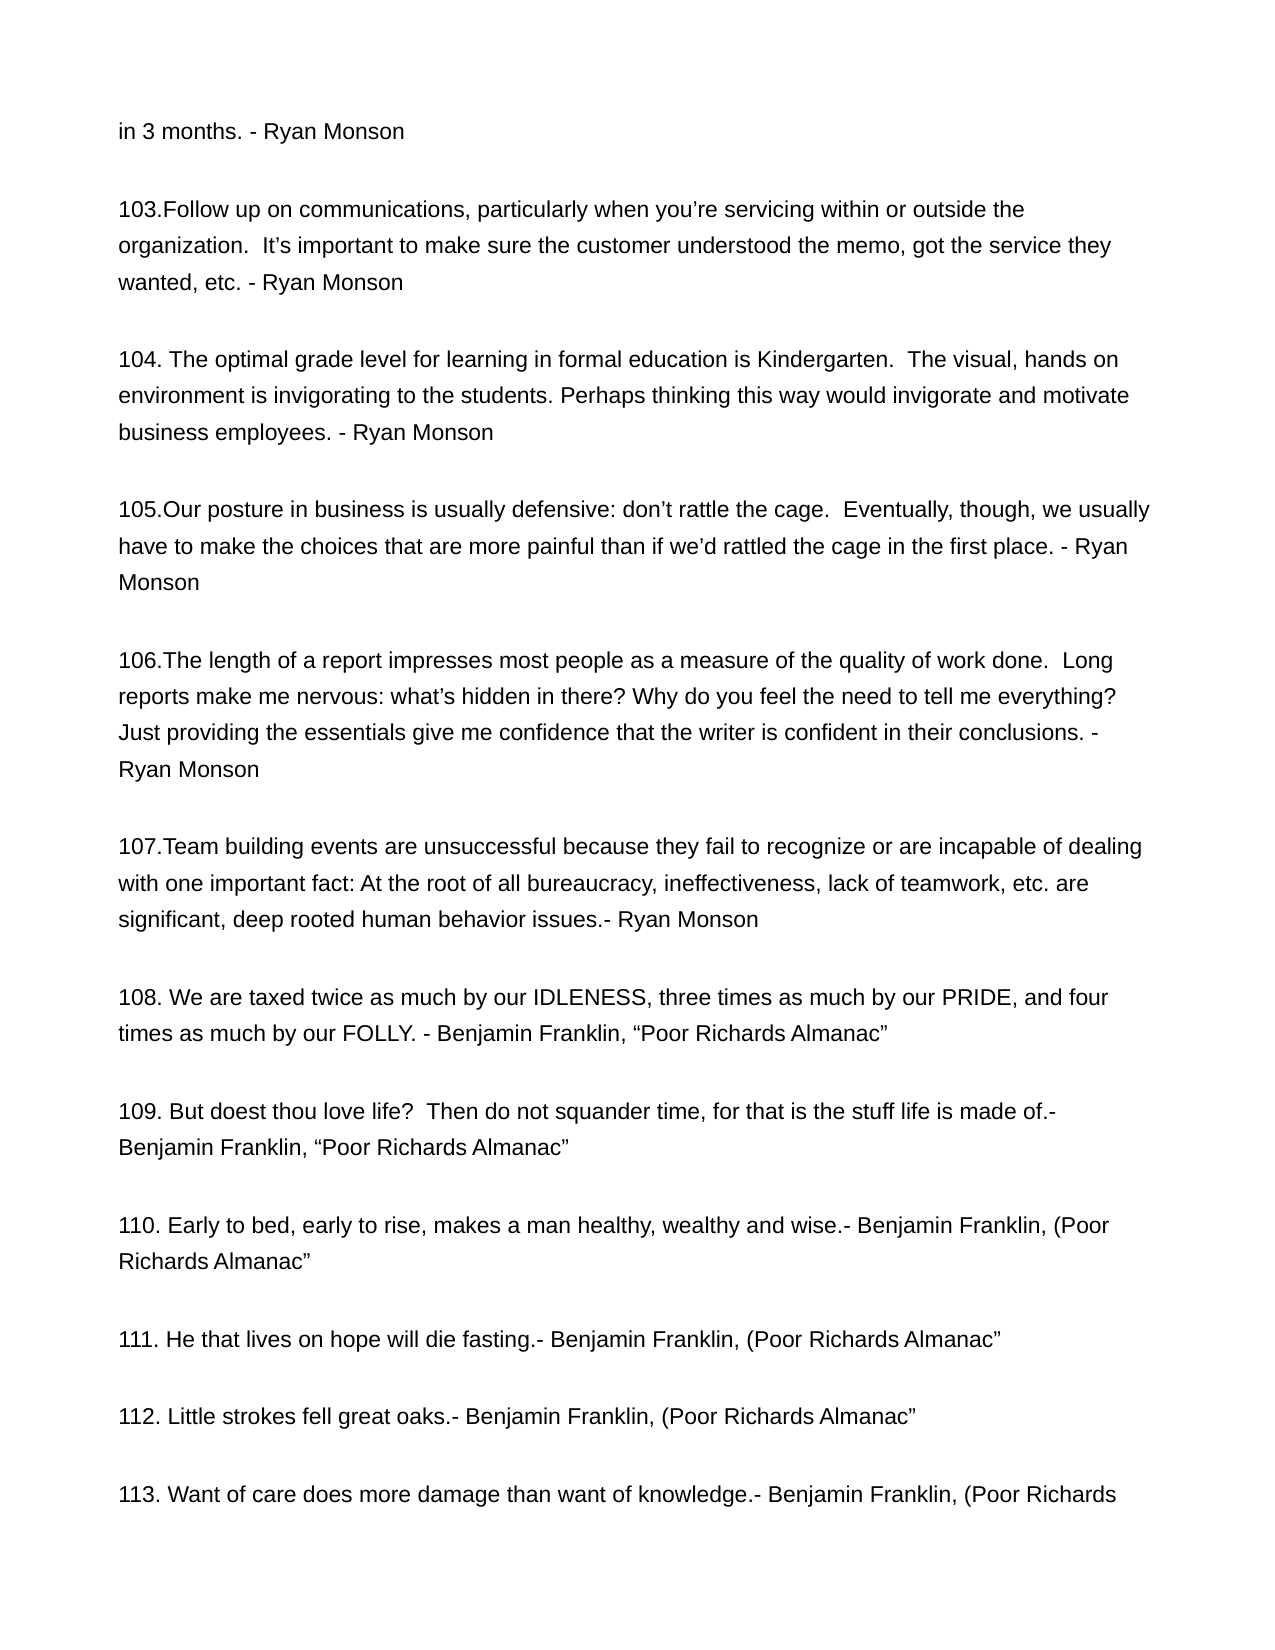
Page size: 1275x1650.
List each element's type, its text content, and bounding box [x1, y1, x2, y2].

text 104. The optimal grade level for learning in formal education is Kindergarten. The visual, hands on environment is invigorating to the students. Perhaps thinking this way would invigorate and motivate business employees. - Ryan Monson [118, 346, 1157, 445]
text 109. But doest thou love life? Then do not squander time, for that is the stuff life is made of.- Benjamin Franklin, “Poor Richards Almanac” [118, 1098, 1157, 1160]
text 107.Team building events are unsuccessful because they fail to recognize or are incapable of dealing with one important fact: At the root of all bureaucracy, ineffectiveness, lack of teamwork, etc. are significant, deep rooted human behavior issues.- Ryan Monson [118, 833, 1157, 932]
text 113. Want of care does more damage than want of knowledge.- Benjamin Franklin, (Poor Richards [118, 1481, 1157, 1507]
text 112. Little strokes fell great oaks.- Benjamin Franklin, (Poor Richards Almanac” [118, 1403, 1157, 1429]
text 111. He that lives on hope will die fasting.- Benjamin Franklin, (Poor Richards Almanac” [118, 1326, 1157, 1352]
text 105.Our posture in business is usually defensive: don’t rattle the cage. Eventually, though, we usually have to make the choices that are more painful than if we’d rattled the cage in the first place. - Ryan Monson [118, 496, 1157, 595]
text in 3 months. - Ryan Monson [118, 118, 1157, 144]
text 110. Early to bed, early to rise, makes a man healthy, wealthy and wise.- Benjamin Franklin, (Poor Richards Almanac” [118, 1212, 1157, 1274]
text 108. We are taxed twice as much by our IDLENESS, three times as much by our PRIDE, and four times as much by our FOLLY. - Benjamin Franklin, “Poor Richards Almanac” [118, 984, 1157, 1046]
text 106.The length of a report impresses most people as a measure of the quality of work done. Long reports make me nervous: what’s hidden in there? Why do you feel the need to tell me everything? Just providing the essentials give me confidence that the writer is confident in their conclusions. - Ryan Monson [118, 647, 1157, 782]
text 103.Follow up on communications, particularly when you’re servicing within or outside the organization. It’s important to make sure the customer understood the memo, got the service they wanted, etc. - Ryan Monson [118, 196, 1157, 295]
